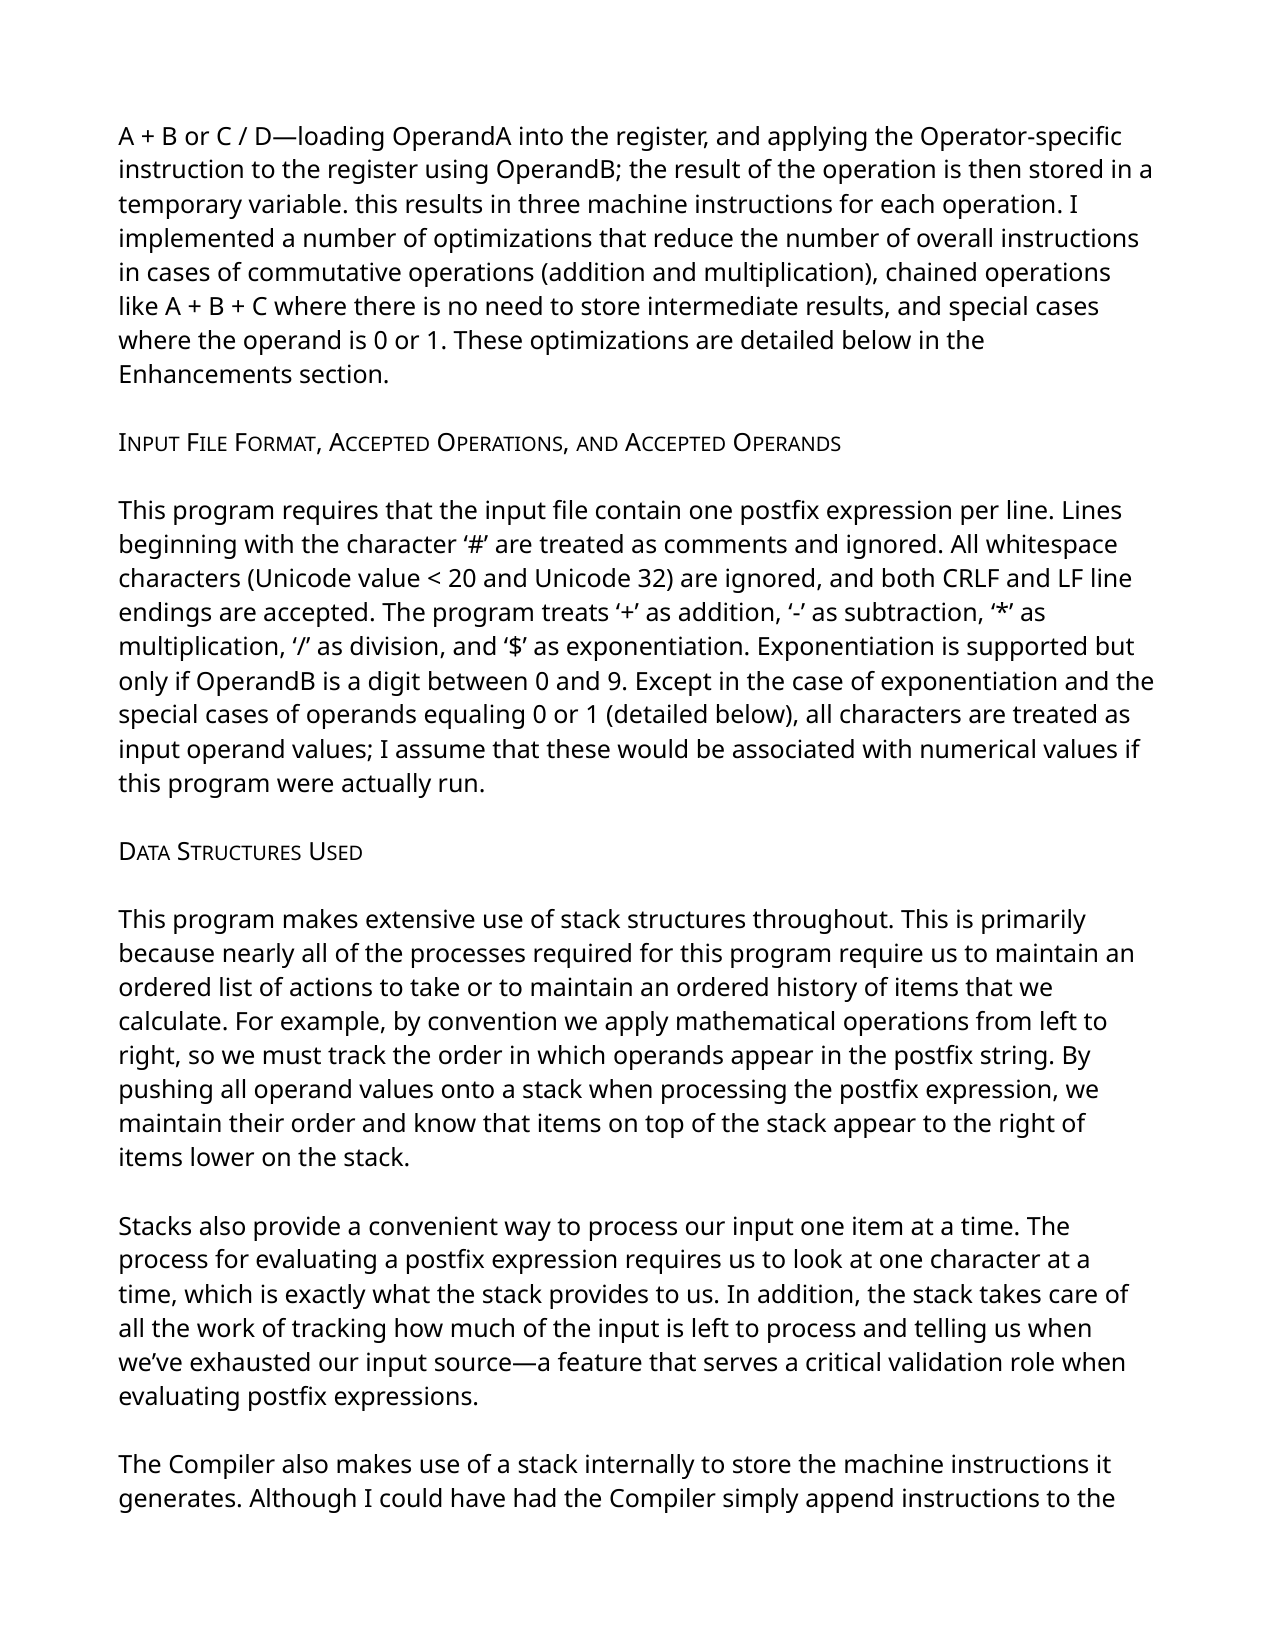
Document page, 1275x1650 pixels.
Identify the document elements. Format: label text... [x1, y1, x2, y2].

text A + B or C / D—loading OperandA into the register, and applying the Operator-specific instruction to the register using OperandB; the result of the operation is then stored in a temporary variable. this results in three machine instructions for each operation. I implemented a number of optimizations that reduce the number of overall instructions in cases of commutative operations (addition and multiplication), chained operations like A + B + C where there is no need to store intermediate results, and special cases where the operand is 0 or 1. These optimizations are detailed below in the Enhancements section. [118, 118, 1157, 391]
text This program requires that the input file contain one postfix expression per line. Lines beginning with the character ‘#’ are treated as comments and ignored. All whitespace characters (Unicode value < 20 and Unicode 32) are ignored, and both CRLF and LF line endings are accepted. The program treats ‘+’ as addition, ‘-’ as subtraction, ‘*’ as multiplication, ‘/’ as division, and ‘$’ as exponentiation. Exponentiation is supported but only if OperandB is a digit between 0 and 9. Except in the case of exponentiation and the special cases of operands equaling 0 or 1 (detailed below), all characters are treated as input operand values; I assume that these would be associated with numerical values if this program were actually run. [118, 493, 1157, 799]
text Stacks also provide a convenient way to process our input one item at a time. The process for evaluating a postfix expression requires us to look at one character at a time, which is exactly what the stack provides to us. In addition, the stack takes care of all the work of tracking how much of the input is left to process and telling us when we’ve exhausted our input source—a feature that serves a critical validation role when evaluating postfix expressions. [118, 1208, 1157, 1412]
text The Compiler also makes use of a stack internally to store the machine instructions it generates. Although I could have had the Compiler simply append instructions to the [118, 1447, 1157, 1515]
text This program makes extensive use of stack structures throughout. This is primarily because nearly all of the processes required for this program require us to maintain an ordered list of actions to take or to maintain an ordered history of items that we calculate. For example, by convention we apply mathematical operations from left to right, so we must track the order in which operands appear in the postfix string. By pushing all operand values onto a stack when processing the postfix expression, we maintain their order and know that items on top of the stack appear to the right of items lower on the stack. [118, 902, 1157, 1174]
text Input File Format, Accepted Operations, and Accepted Operands [118, 425, 1157, 459]
text Data Structures Used [118, 833, 1157, 867]
